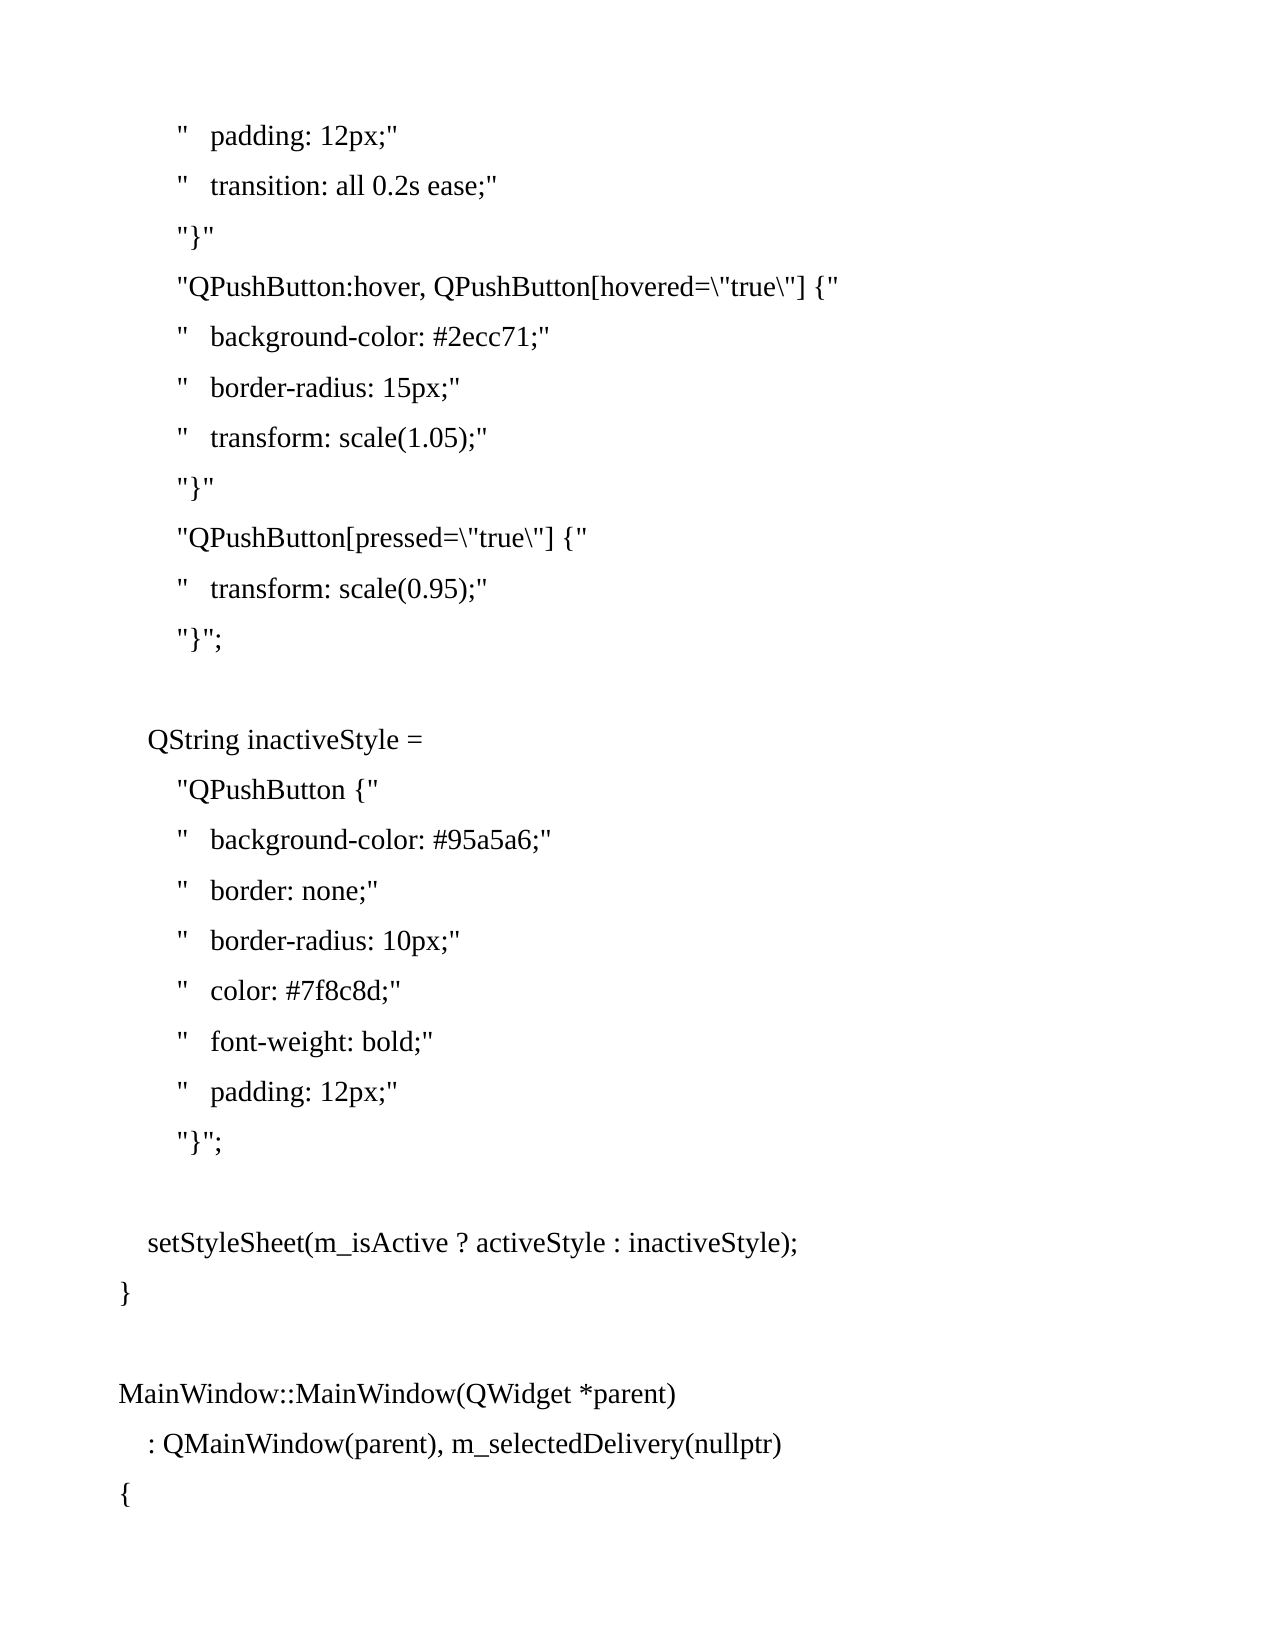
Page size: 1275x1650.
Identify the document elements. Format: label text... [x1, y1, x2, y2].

text { [118, 1477, 1157, 1510]
text } [118, 1275, 1157, 1309]
text QString inactiveStyle = [118, 722, 1157, 755]
text : QMainWindow(parent), m_selectedDelivery(nullptr) [118, 1426, 1157, 1460]
text " border: none;" [118, 873, 1157, 906]
text "QPushButton {" [118, 772, 1157, 806]
text "}"; [118, 1124, 1157, 1158]
text "}" [118, 219, 1157, 252]
text "QPushButton[pressed=\"true\"] {" [118, 521, 1157, 554]
text " transform: scale(1.05);" [118, 420, 1157, 453]
text "}"; [118, 621, 1157, 655]
text "QPushButton:hover, QPushButton[hovered=\"true\"] {" [118, 269, 1157, 303]
text " border-radius: 10px;" [118, 923, 1157, 957]
text MainWindow::MainWindow(QWidget *parent) [118, 1376, 1157, 1409]
text " padding: 12px;" [118, 118, 1157, 152]
text "}" [118, 470, 1157, 504]
text " border-radius: 15px;" [118, 370, 1157, 403]
text " color: #7f8c8d;" [118, 973, 1157, 1007]
text setStyleSheet(m_isActive ? activeStyle : inactiveStyle); [118, 1225, 1157, 1258]
text " background-color: #95a5a6;" [118, 822, 1157, 856]
text " font-weight: bold;" [118, 1024, 1157, 1057]
text " transition: all 0.2s ease;" [118, 168, 1157, 202]
text " transform: scale(0.95);" [118, 571, 1157, 604]
text " background-color: #2ecc71;" [118, 319, 1157, 353]
text " padding: 12px;" [118, 1074, 1157, 1108]
